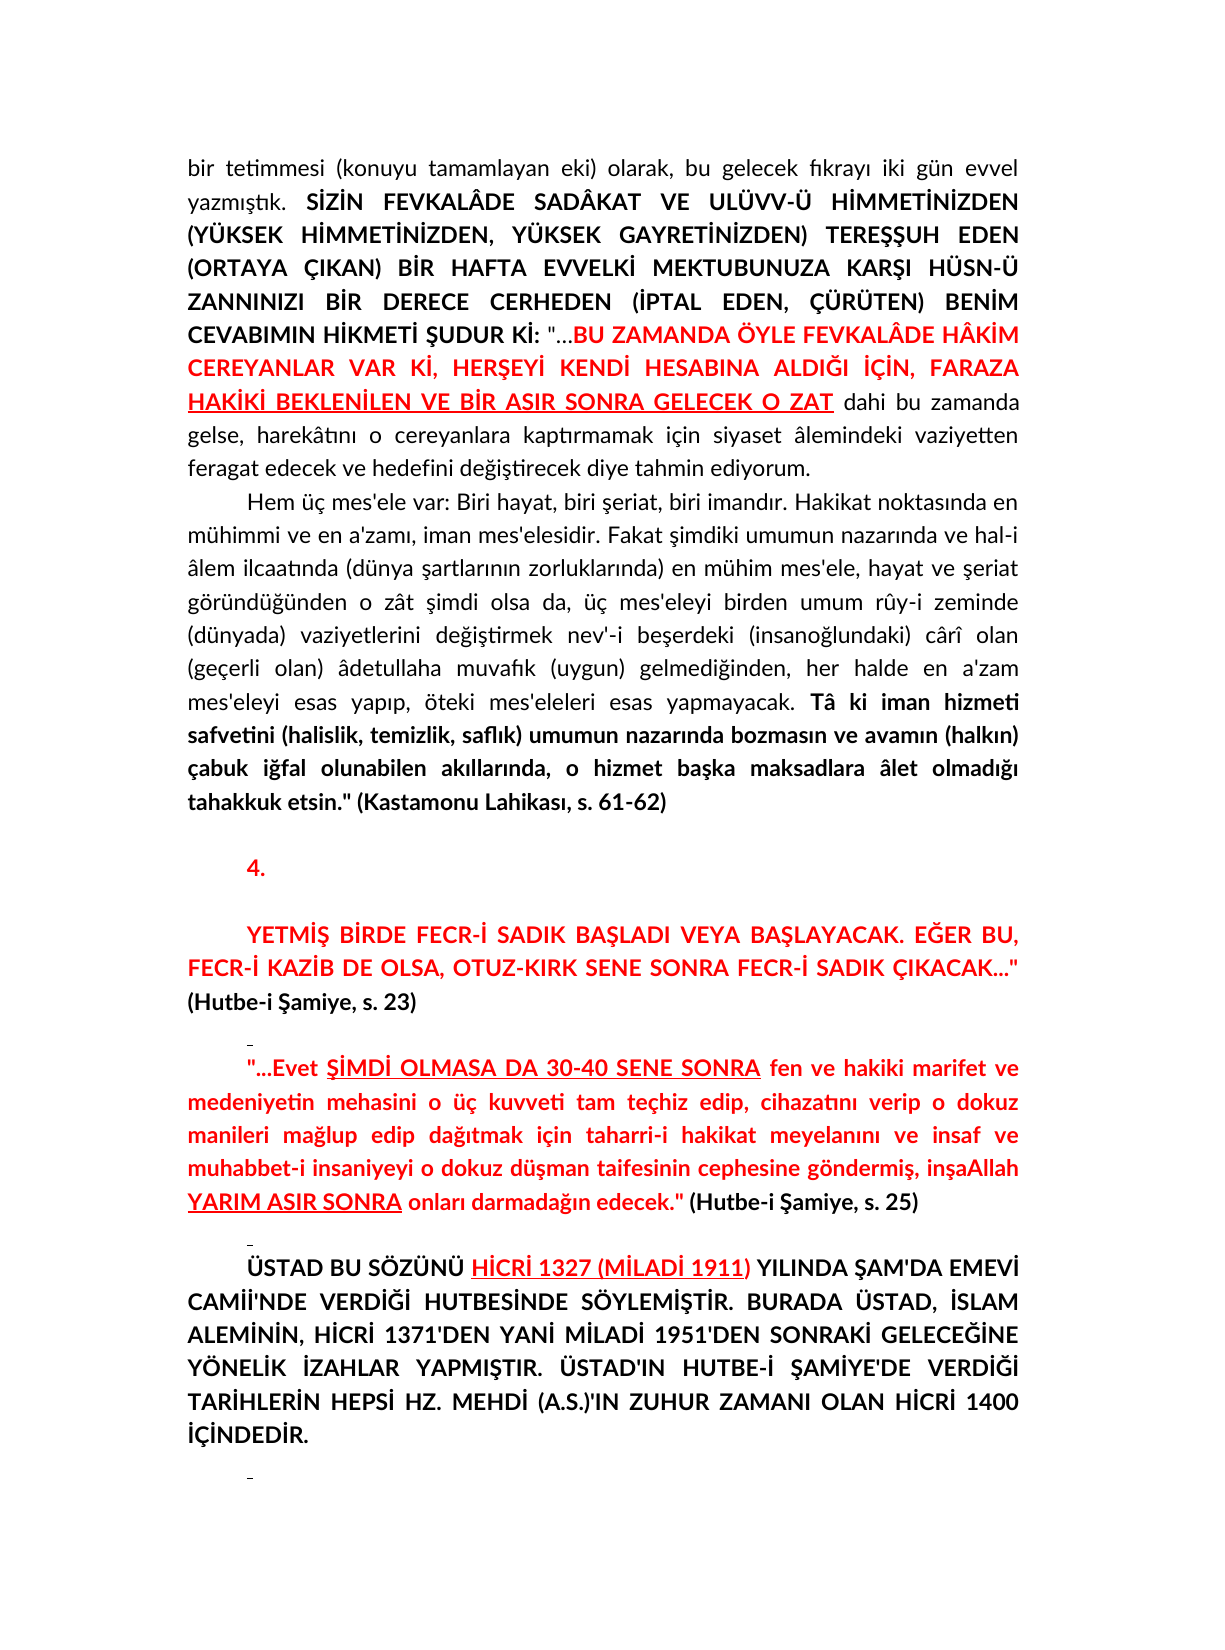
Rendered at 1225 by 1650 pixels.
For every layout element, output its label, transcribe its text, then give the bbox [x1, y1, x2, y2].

text bir tetimmesi (konuyu tamamlayan eki) olarak, bu gelecek fıkrayı iki gün evvel yazmıştık. SİZİN FEVKALÂDE SADÂKAT VE ULÜVV-Ü HİMMETİNİZDEN (YÜKSEK HİMMETİNİZDEN, YÜKSEK GAYRETİNİZDEN) TEREŞŞUH EDEN (ORTAYA ÇIKAN) BİR HAFTA EVVELKİ MEKTUBUNUZA KARŞI HÜSN-Ü ZANNINIZI BİR DERECE CERHEDEN (İPTAL EDEN, ÇÜRÜTEN) BENİM CEVABIMIN HİKMETİ ŞUDUR Kİ: "…BU ZAMANDA ÖYLE FEVKALÂDE HÂKİM CEREYANLAR VAR Kİ, HERŞEYİ KENDİ HESABINA ALDIĞI İÇİN, FARAZA HAKİKİ BEKLENİLEN VE BİR ASIR SONRA GELECEK O ZAT dahi bu zamanda gelse, harekâtını o cereyanlara kaptırmamak için siyaset âlemindeki vaziyetten feragat edecek ve hedefini değiştirecek diye tahmin ediyorum. [187, 150, 1020, 483]
text YETMİŞ BİRDE FECR-İ SADIK BAŞLADI VEYA BAŞLAYACAK. EĞER BU, FECR-İ KAZİB DE OLSA, OTUZ-KIRK SENE SONRA FECR-İ SADIK ÇIKACAK..." (Hutbe-i Şamiye, s. 23) [187, 917, 1020, 1017]
text "...Evet şİmdİ olmasa da 30-40 SENE SONRA fen ve hakiki marifet ve medeniyetin mehasini o üç kuvveti tam teçhiz edip, cihazatını verip o dokuz manileri mağlup edip dağıtmak için taharri-i hakikat meyelanını ve insaf ve muhabbet-i insaniyeyi o dokuz düşman taifesinin cephesine göndermiş, inşaAllah YARIM ASIR SONRA onları darmadağın edecek." (Hutbe-i Şamiye, s. 25) [187, 1050, 1020, 1217]
text 4. [187, 850, 1020, 883]
text Hem üç mes'ele var: Biri hayat, biri şeriat, biri imandır. Hakikat noktasında en mühimmi ve en a'zamı, iman mes'elesidir. Fakat şimdiki umumun nazarında ve hal-i âlem ilcaatında (dünya şartlarının zorluklarında) en mühim mes'ele, hayat ve şeriat göründüğünden o zât şimdi olsa da, üç mes'eleyi birden umum rûy-i zeminde (dünyada) vaziyetlerini değiştirmek nev'-i beşerdeki (insanoğlundaki) cârî olan (geçerli olan) âdetullaha muvafık (uygun) gelmediğinden, her halde en a'zam mes'eleyi esas yapıp, öteki mes'eleleri esas yapmayacak. Tâ ki iman hizmeti safvetini (halislik, temizlik, saflık) umumun nazarında bozmasın ve avamın (halkın) çabuk iğfal olunabilen akıllarında, o hizmet başka maksadlara âlet olmadığı tahakkuk etsin." (Kastamonu Lahikası, s. 61-62) [187, 483, 1020, 817]
text ÜSTAD BU SÖZÜNÜ HİCRİ 1327 (MİLADİ 1911) YILINDA ŞAM'DA EMEVİ CAMİİ'NDE VERDİĞİ HUTBESİNDE SÖYLEMİŞTİR. BURADA ÜSTAD, İSLAM ALEMİNİN, HİCRİ 1371'DEN YANİ MİLADİ 1951'DEN SONRAKİ GELECEĞİNE YÖNELİK İZAHLAR YAPMIŞTIR. ÜSTAD'IN HUTBE-İ ŞAMİYE'DE VERDİĞİ TARİHLERİN HEPSİ HZ. MEHDİ (A.S.)'IN ZUHUR ZAMANI OLAN HİCRİ 1400 İÇİNDEDİR. [187, 1250, 1020, 1450]
